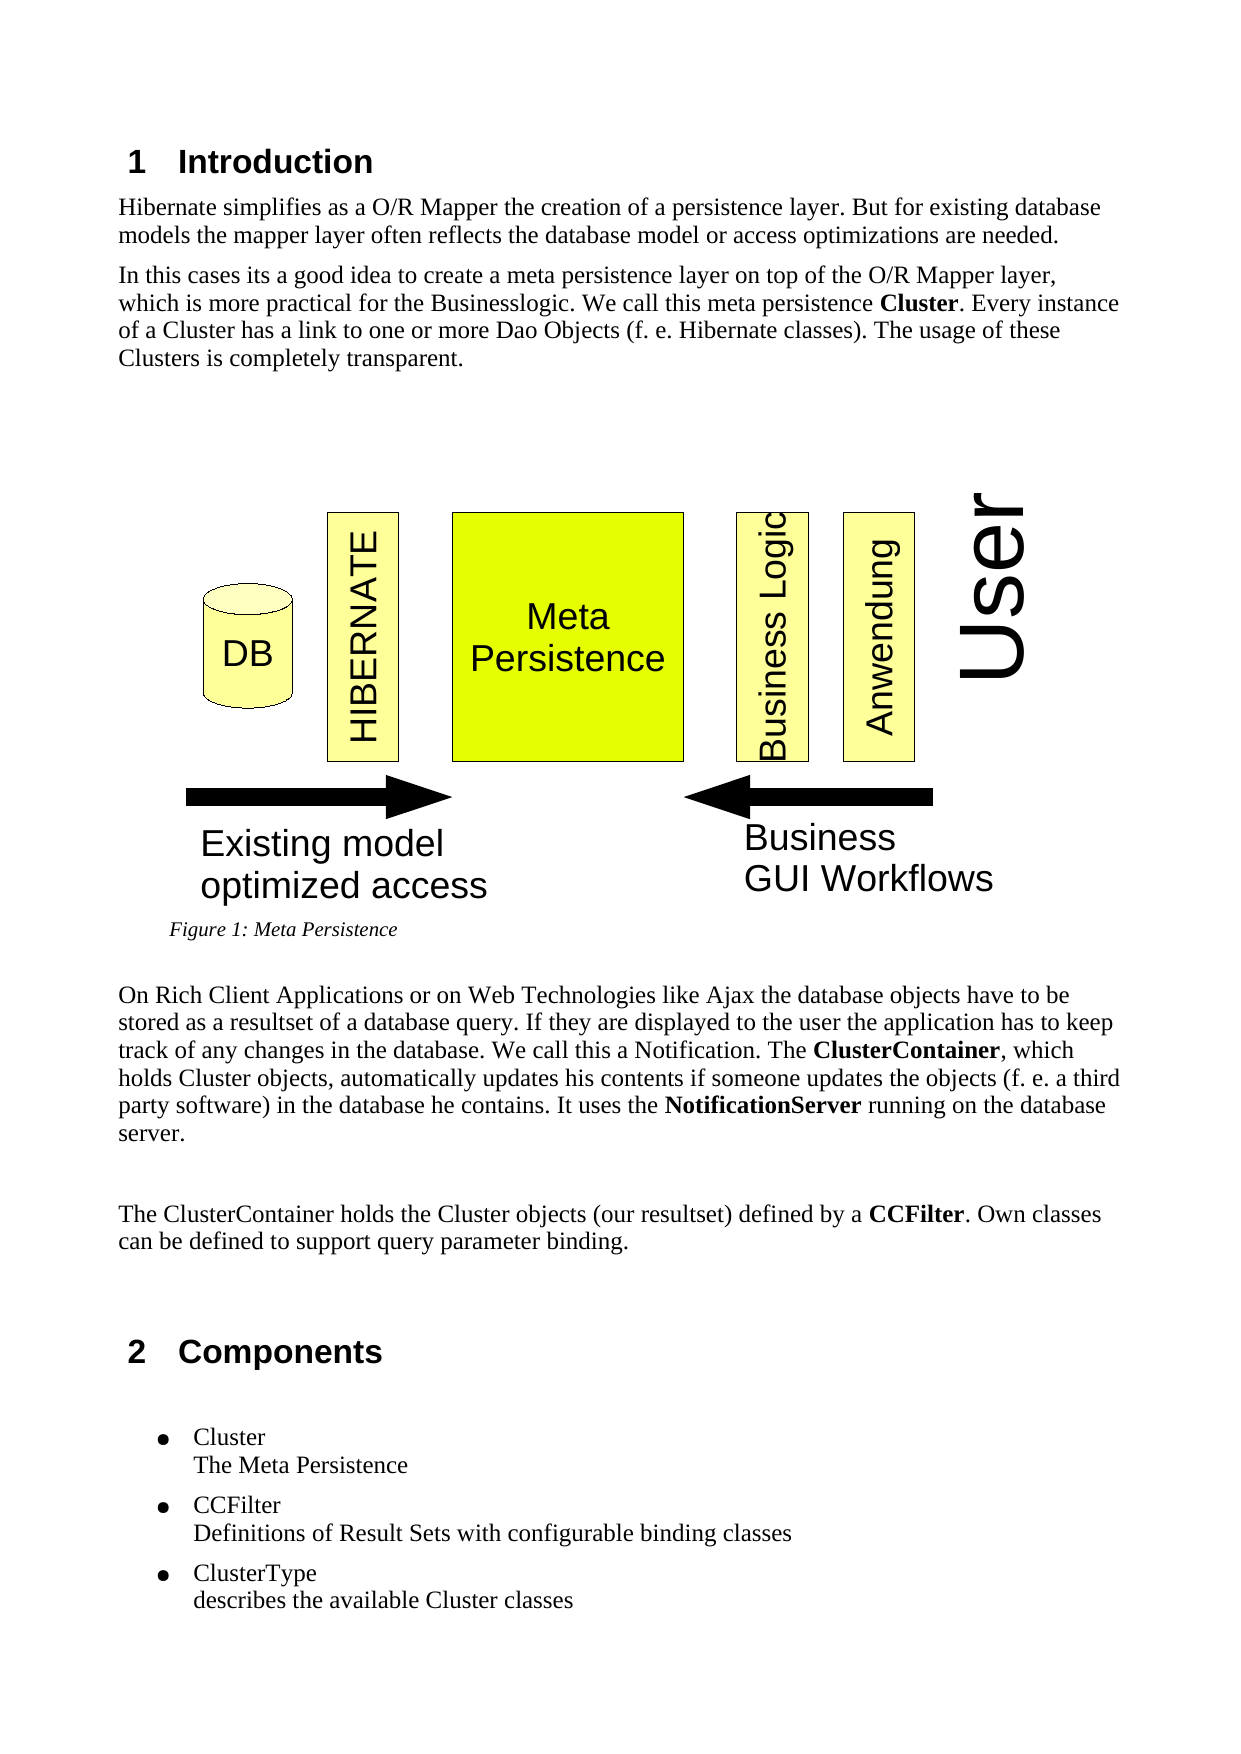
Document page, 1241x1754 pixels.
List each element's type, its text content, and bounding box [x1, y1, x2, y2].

text Hibernate simplifies as a O/R Mapper the creation of a persistence layer. But for existing database models the mapper layer often reflects the database model or access optimizations are needed. [118, 193, 1122, 248]
list Cluster The Meta Persistence [156, 1423, 1122, 1478]
list ClusterType describes the available Cluster classes [156, 1559, 1122, 1614]
subtitle Introduction [118, 143, 1122, 181]
text In this cases its a good idea to create a meta persistence layer on top of the O/R Mapper layer, which is more practical for the Businesslogic. We call this meta persistence Cluster. Every instance of a Cluster has a link to one or more Dao Objects (f. e. Hibernate classes). The usage of these Clusters is completely transparent. [118, 261, 1122, 372]
list CCFilter Definitions of Result Sets with configurable binding classes [156, 1491, 1122, 1546]
subtitle Components [118, 1333, 1122, 1370]
text The ClusterContainer holds the Cluster objects (our resultset) defined by a CCFilter. Own classes can be defined to support query parameter binding. [118, 1200, 1122, 1255]
text Figure 1: Meta Persistence [169, 486, 1071, 941]
text On Rich Client Applications or on Web Technologies like Ajax the database objects have to be stored as a resultset of a database query. If they are displayed to the user the application has to keep track of any changes in the database. We call this a Notification. The ClusterContainer, which holds Cluster objects, automatically updates his contents if someone updates the objects (f. e. a third party software) in the database he contains. It uses the NotificationServer running on the database server. [118, 981, 1122, 1147]
